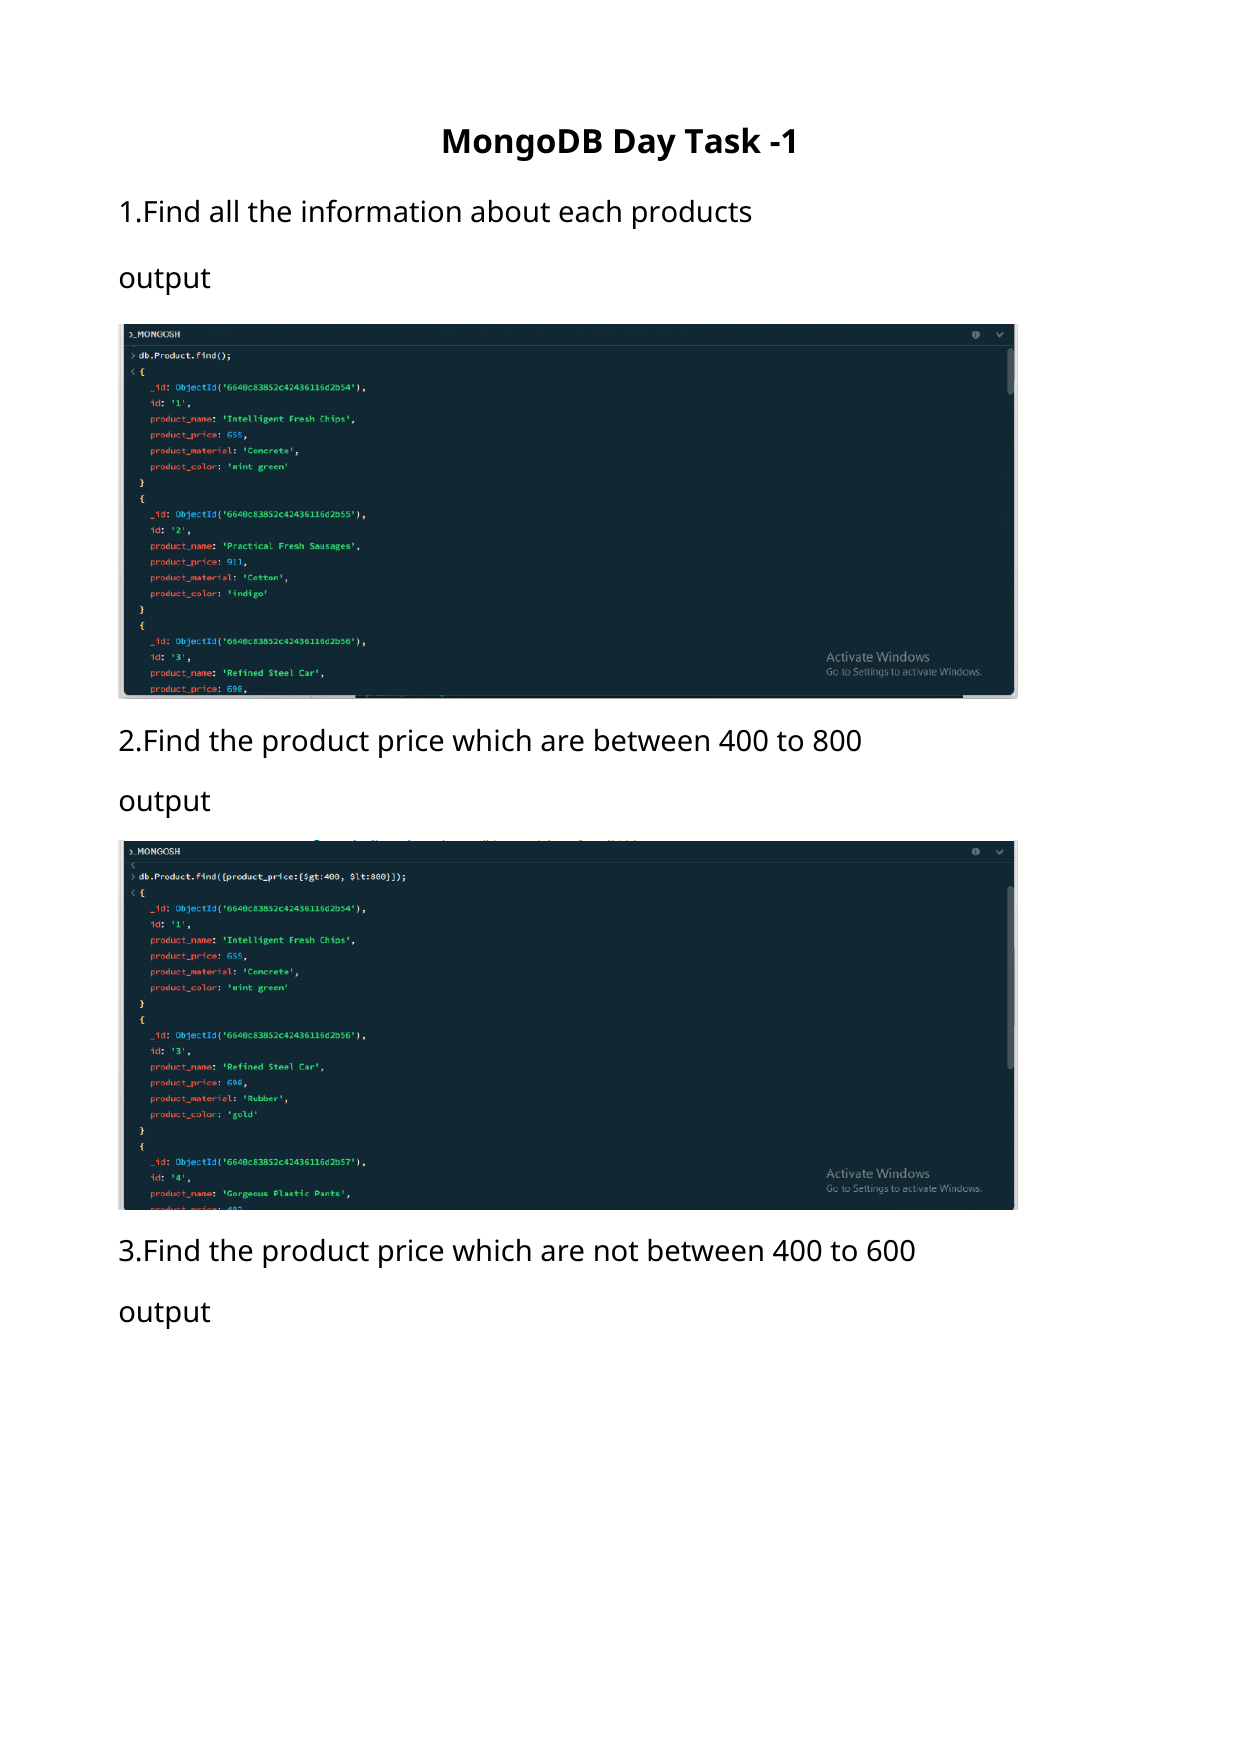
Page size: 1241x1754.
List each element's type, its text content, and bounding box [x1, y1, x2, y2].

text output [118, 780, 1122, 820]
text MongoDB Day Task -1 [118, 118, 1122, 163]
text output [118, 1291, 1122, 1331]
text 2.Find the product price which are between 400 to 800 [118, 720, 1122, 759]
text 3.Find the product price which are not between 400 to 600 [118, 1231, 1122, 1270]
text output [118, 258, 1122, 297]
text 1.Find all the information about each products [118, 191, 1122, 231]
